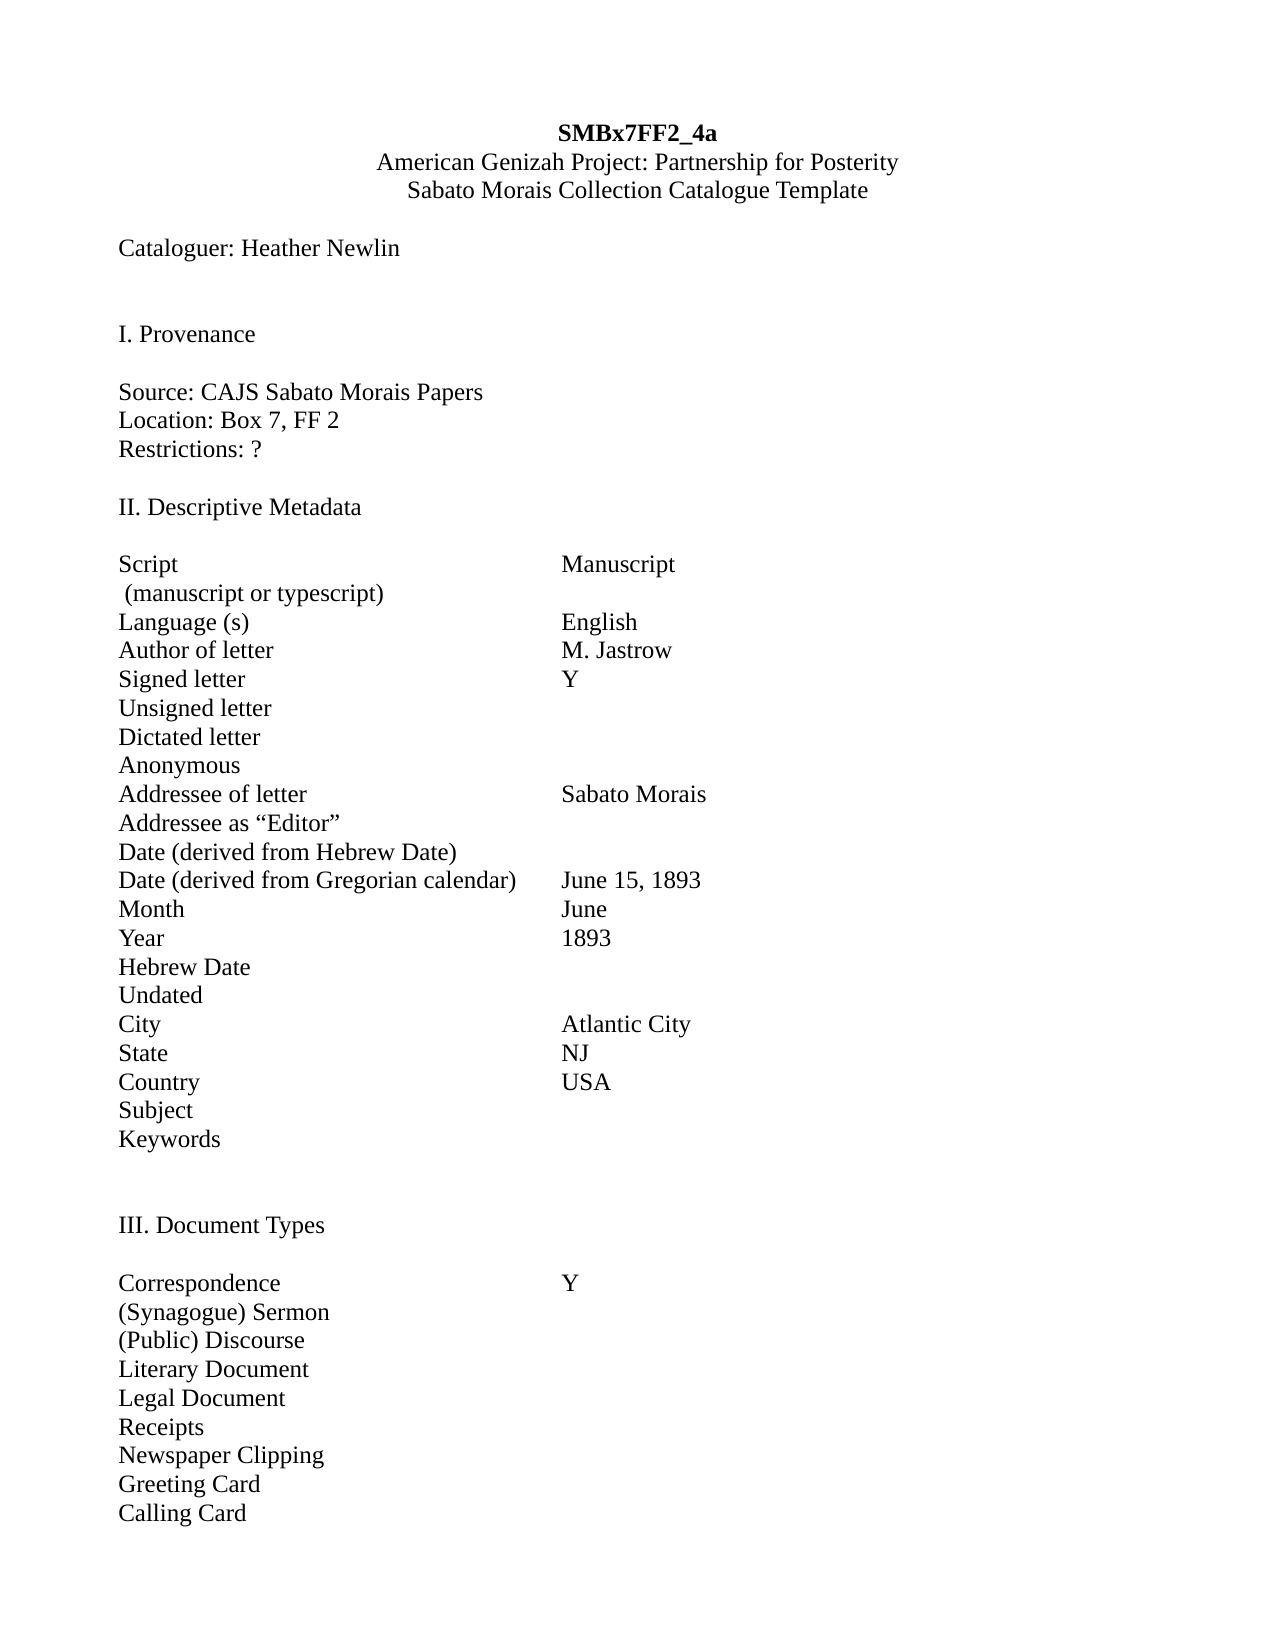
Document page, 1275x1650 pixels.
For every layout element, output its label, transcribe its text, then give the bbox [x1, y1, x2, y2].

text State NJ [118, 1038, 1157, 1067]
text Keywords [118, 1124, 1157, 1153]
text Anonymous [118, 751, 1157, 779]
text Addressee as “Editor” [118, 808, 1157, 837]
text Unsigned letter [118, 693, 1157, 722]
text Author of letter M. Jastrow [118, 636, 1157, 664]
text I. Provenance [118, 319, 1157, 348]
text Cataloguer: Heather Newlin [118, 233, 1157, 262]
text Source: CAJS Sabato Morais Papers [118, 377, 1157, 406]
text Restrictions: ? [118, 434, 1157, 463]
text (Public) Discourse [118, 1326, 1157, 1354]
text Greeting Card [118, 1469, 1157, 1498]
text Country USA [118, 1067, 1157, 1096]
text Subject [118, 1096, 1157, 1124]
text American Genizah Project: Partnership for Posterity [118, 147, 1157, 176]
text Date (derived from Gregorian calendar) June 15, 1893 [118, 866, 1157, 894]
text Literary Document [118, 1354, 1157, 1383]
text III. Document Types [118, 1211, 1157, 1239]
text Year 1893 [118, 923, 1157, 952]
text Month June [118, 894, 1157, 923]
text Signed letter Y [118, 664, 1157, 693]
text Correspondence Y [118, 1268, 1157, 1297]
text Location: Box 7, FF 2 [118, 406, 1157, 434]
text Language (s) English [118, 607, 1157, 636]
text Addressee of letter Sabato Morais [118, 779, 1157, 808]
text (manuscript or typescript) [118, 578, 1157, 607]
text Script Manuscript [118, 549, 1157, 578]
text Newspaper Clipping [118, 1441, 1157, 1469]
text Calling Card [118, 1498, 1157, 1527]
text SMBx7FF2_4a [118, 118, 1157, 147]
text Hebrew Date [118, 952, 1157, 981]
text Sabato Morais Collection Catalogue Template [118, 176, 1157, 204]
text II. Descriptive Metadata [118, 492, 1157, 521]
text (Synagogue) Sermon [118, 1297, 1157, 1326]
text Receipts [118, 1412, 1157, 1441]
text Date (derived from Hebrew Date) [118, 837, 1157, 866]
text Undated [118, 981, 1157, 1009]
text Dictated letter [118, 722, 1157, 751]
text City Atlantic City [118, 1009, 1157, 1038]
text Legal Document [118, 1383, 1157, 1412]
